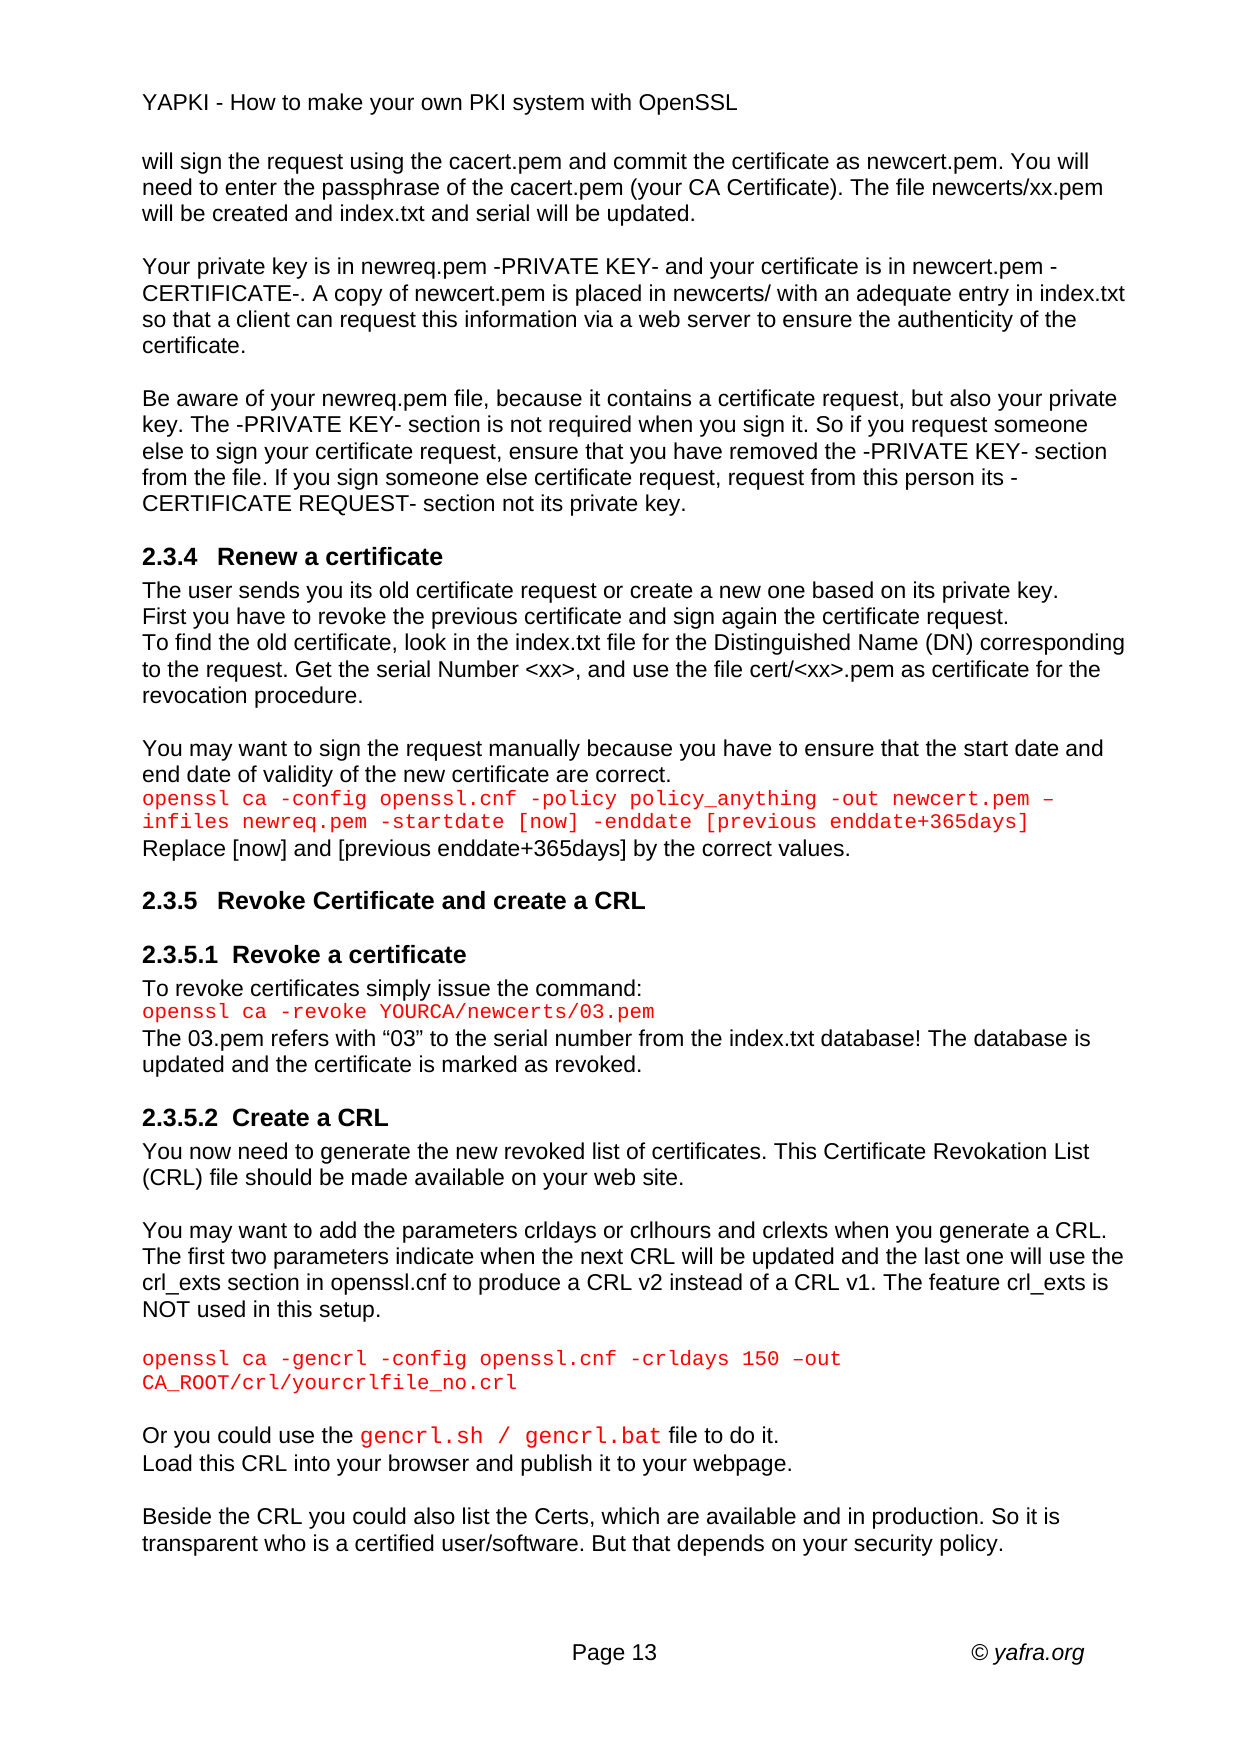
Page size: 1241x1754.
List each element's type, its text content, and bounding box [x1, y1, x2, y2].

text To find the old certificate, look in the index.txt file for the Distinguished Name (DN) corresponding to the request. Get the serial Number <xx>, and use the file cert/<xx>.pem as certificate for the revocation procedure. [142, 629, 1134, 708]
text Be aware of your newreq.pem file, because it contains a certificate request, but also your private key. The -PRIVATE KEY- section is not required when you sign it. So if you request someone else to sign your certificate request, ensure that you have removed the -PRIVATE KEY- section from the file. If you sign someone else certificate request, request from this person its -CERTIFICATE REQUEST- section not its private key. [142, 385, 1134, 517]
text Replace [now] and [previous enddate+365days] by the correct values. [142, 835, 1134, 861]
text To revoke certificates simply issue the command: [142, 975, 1134, 1001]
text will sign the request using the cacert.pem and commit the certificate as newcert.pem. You will need to enter the passphrase of the cacert.pem (your CA Certificate). The file newcerts/xx.pem will be created and index.txt and serial will be updated. [142, 148, 1134, 227]
text You now need to generate the new revoked list of certificates. This Certificate Revokation List (CRL) file should be made available on your web site. [142, 1138, 1134, 1190]
text Beside the CRL you could also list the Certs, which are available and in production. So it is transparent who is a certified user/software. But that depends on your security policy. [142, 1503, 1134, 1556]
subtitle Revoke Certificate and create a CRL [142, 886, 1134, 915]
text The 03.pem refers with “03” to the serial number from the index.txt database! The database is updated and the certificate is marked as revoked. [142, 1025, 1134, 1078]
text openssl ca -revoke YOURCA/newcerts/03.pem [142, 1001, 1134, 1025]
text Your private key is in newreq.pem -PRIVATE KEY- and your certificate is in newcert.pem -CERTIFICATE-. A copy of newcert.pem is placed in newcerts/ with an adequate entry in index.txt so that a client can request this information via a web server to ensure the authenticity of the certificate. [142, 253, 1134, 358]
text openssl ca -gencrl -config openssl.cnf -crldays 150 –out CA_ROOT/crl/yourcrlfile_no.crl [142, 1348, 1134, 1396]
text First you have to revoke the previous certificate and sign again the certificate request. [142, 603, 1134, 629]
subtitle Renew a certificate [142, 542, 1134, 570]
text openssl ca -config openssl.cnf -policy policy_anything -out newcert.pem –infiles newreq.pem -startdate [now] -enddate [previous enddate+365days] [142, 787, 1134, 835]
subtitle Revoke a certificate [142, 940, 1134, 969]
text The user sends you its old certificate request or create a new one based on its private key. [142, 577, 1134, 603]
text Load this CRL into your browser and publish it to your webpage. [142, 1450, 1134, 1477]
text You may want to add the parameters crldays or crlhours and crlexts when you generate a CRL. The first two parameters indicate when the next CRL will be updated and the last one will use the crl_exts section in openssl.cnf to produce a CRL v2 instead of a CRL v1. The feature crl_exts is NOT used in this setup. [142, 1217, 1134, 1322]
subtitle Create a CRL [142, 1103, 1134, 1131]
text You may want to sign the request manually because you have to ensure that the start date and end date of validity of the new certificate are correct. [142, 735, 1134, 787]
text Or you could use the gencrl.sh / gencrl.bat file to do it. [142, 1422, 1134, 1450]
